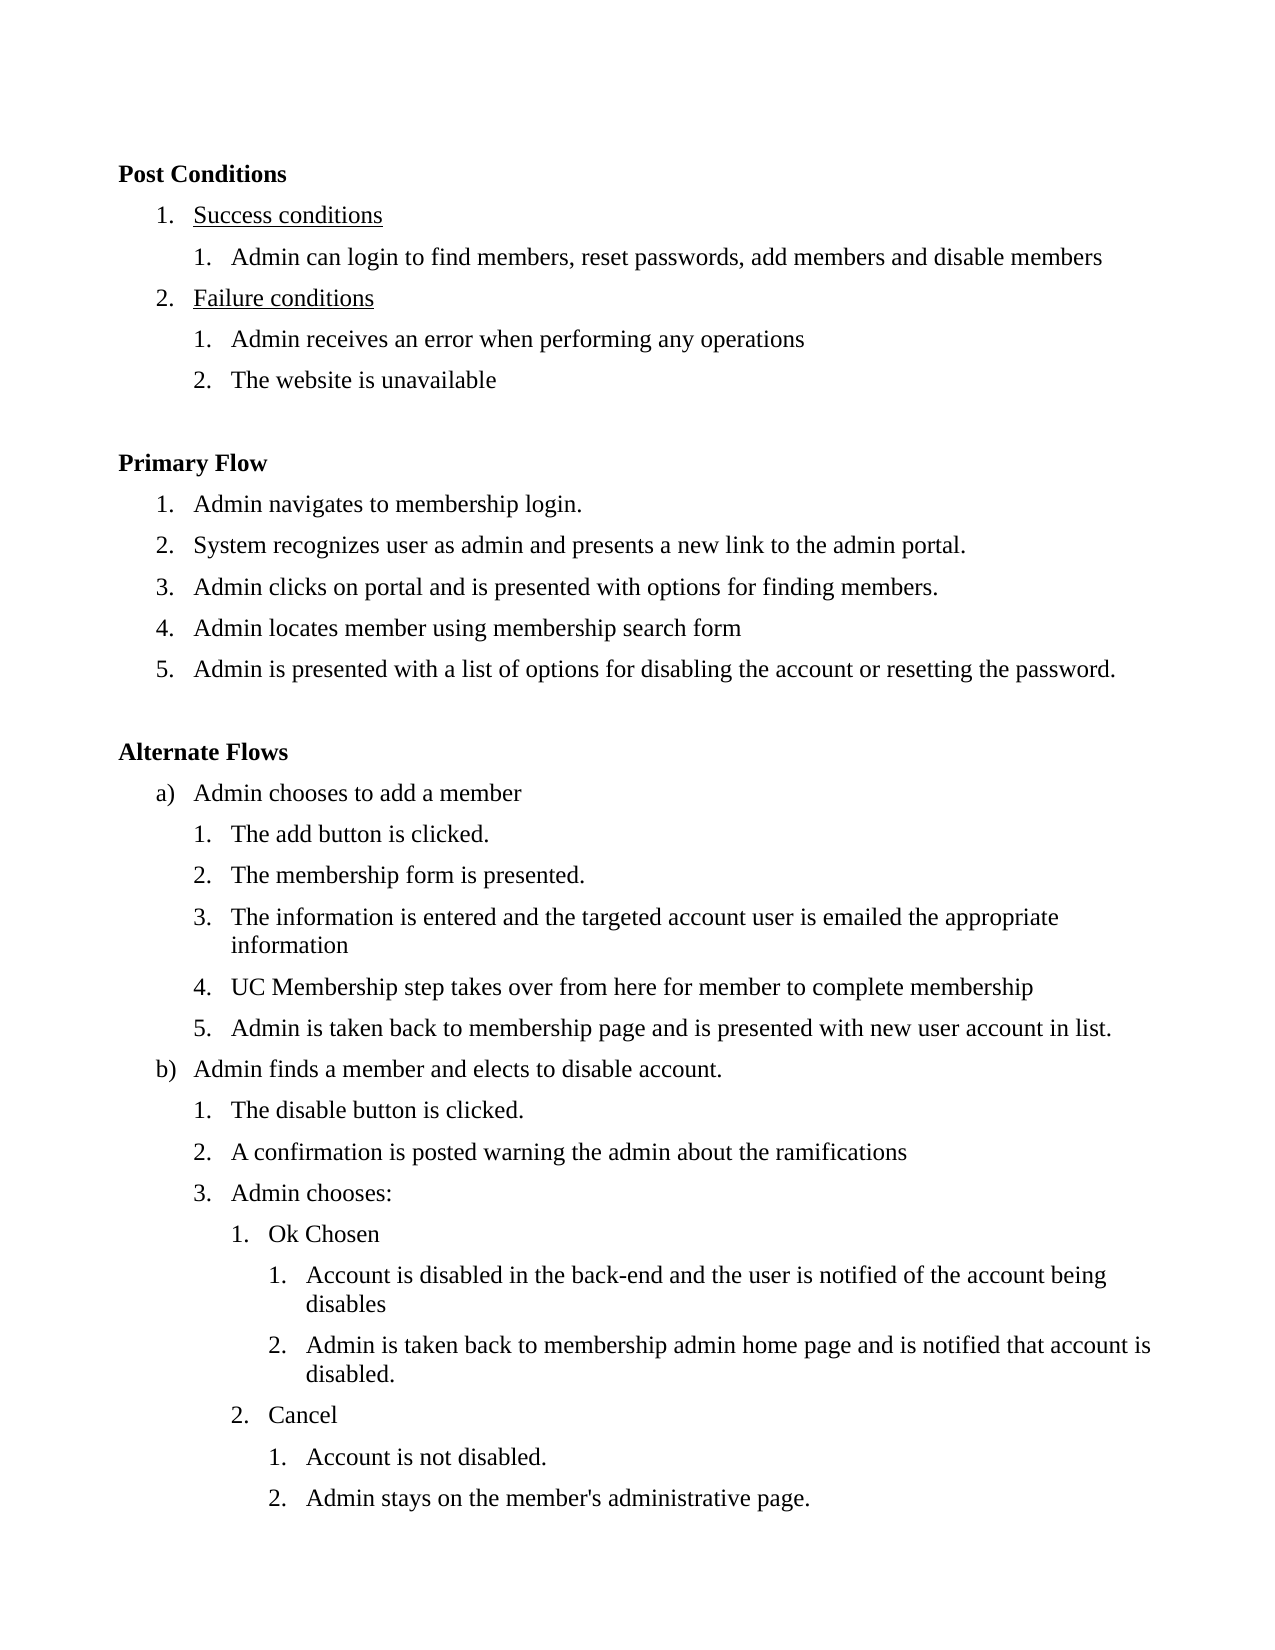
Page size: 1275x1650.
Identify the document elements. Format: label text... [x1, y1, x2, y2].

list Admin can login to find members, reset passwords, add members and disable members [193, 242, 1157, 271]
list Success conditions [156, 201, 1157, 229]
list Admin is taken back to membership admin home page and is notified that account is disabled. [268, 1331, 1157, 1388]
list Ok Chosen [231, 1219, 1157, 1248]
list Admin receives an error when performing any operations [193, 324, 1157, 353]
text Primary Flow [118, 448, 1157, 477]
list Cancel [231, 1401, 1157, 1429]
list The information is entered and the targeted account user is emailed the appropriate information [193, 902, 1157, 959]
list The add button is clicked. [193, 819, 1157, 848]
list A confirmation is posted warning the admin about the ramifications [193, 1137, 1157, 1166]
list Admin finds a member and elects to disable account. [156, 1054, 1157, 1083]
list UC Membership step takes over from here for member to complete membership [193, 972, 1157, 1001]
list Account is not disabled. [268, 1442, 1157, 1471]
list Admin is presented with a list of options for disabling the account or resetting the password. [156, 654, 1157, 683]
list Admin clicks on portal and is presented with options for finding members. [156, 572, 1157, 601]
list Failure conditions [156, 283, 1157, 312]
list System recognizes user as admin and presents a new link to the admin portal. [156, 531, 1157, 559]
text Alternate Flows [118, 737, 1157, 766]
list Admin is taken back to membership page and is presented with new user account in list. [193, 1013, 1157, 1042]
list Admin locates member using membership search form [156, 613, 1157, 642]
list Admin navigates to membership login. [156, 489, 1157, 518]
list Admin chooses to add a member [156, 778, 1157, 807]
list The website is unavailable [193, 366, 1157, 394]
list Account is disabled in the back-end and the user is notified of the account being disables [268, 1261, 1157, 1318]
list The membership form is presented. [193, 861, 1157, 889]
list Admin stays on the member's administrative page. [268, 1483, 1157, 1512]
text Post Conditions [118, 159, 1157, 188]
list Admin chooses: [193, 1178, 1157, 1207]
list The disable button is clicked. [193, 1096, 1157, 1124]
